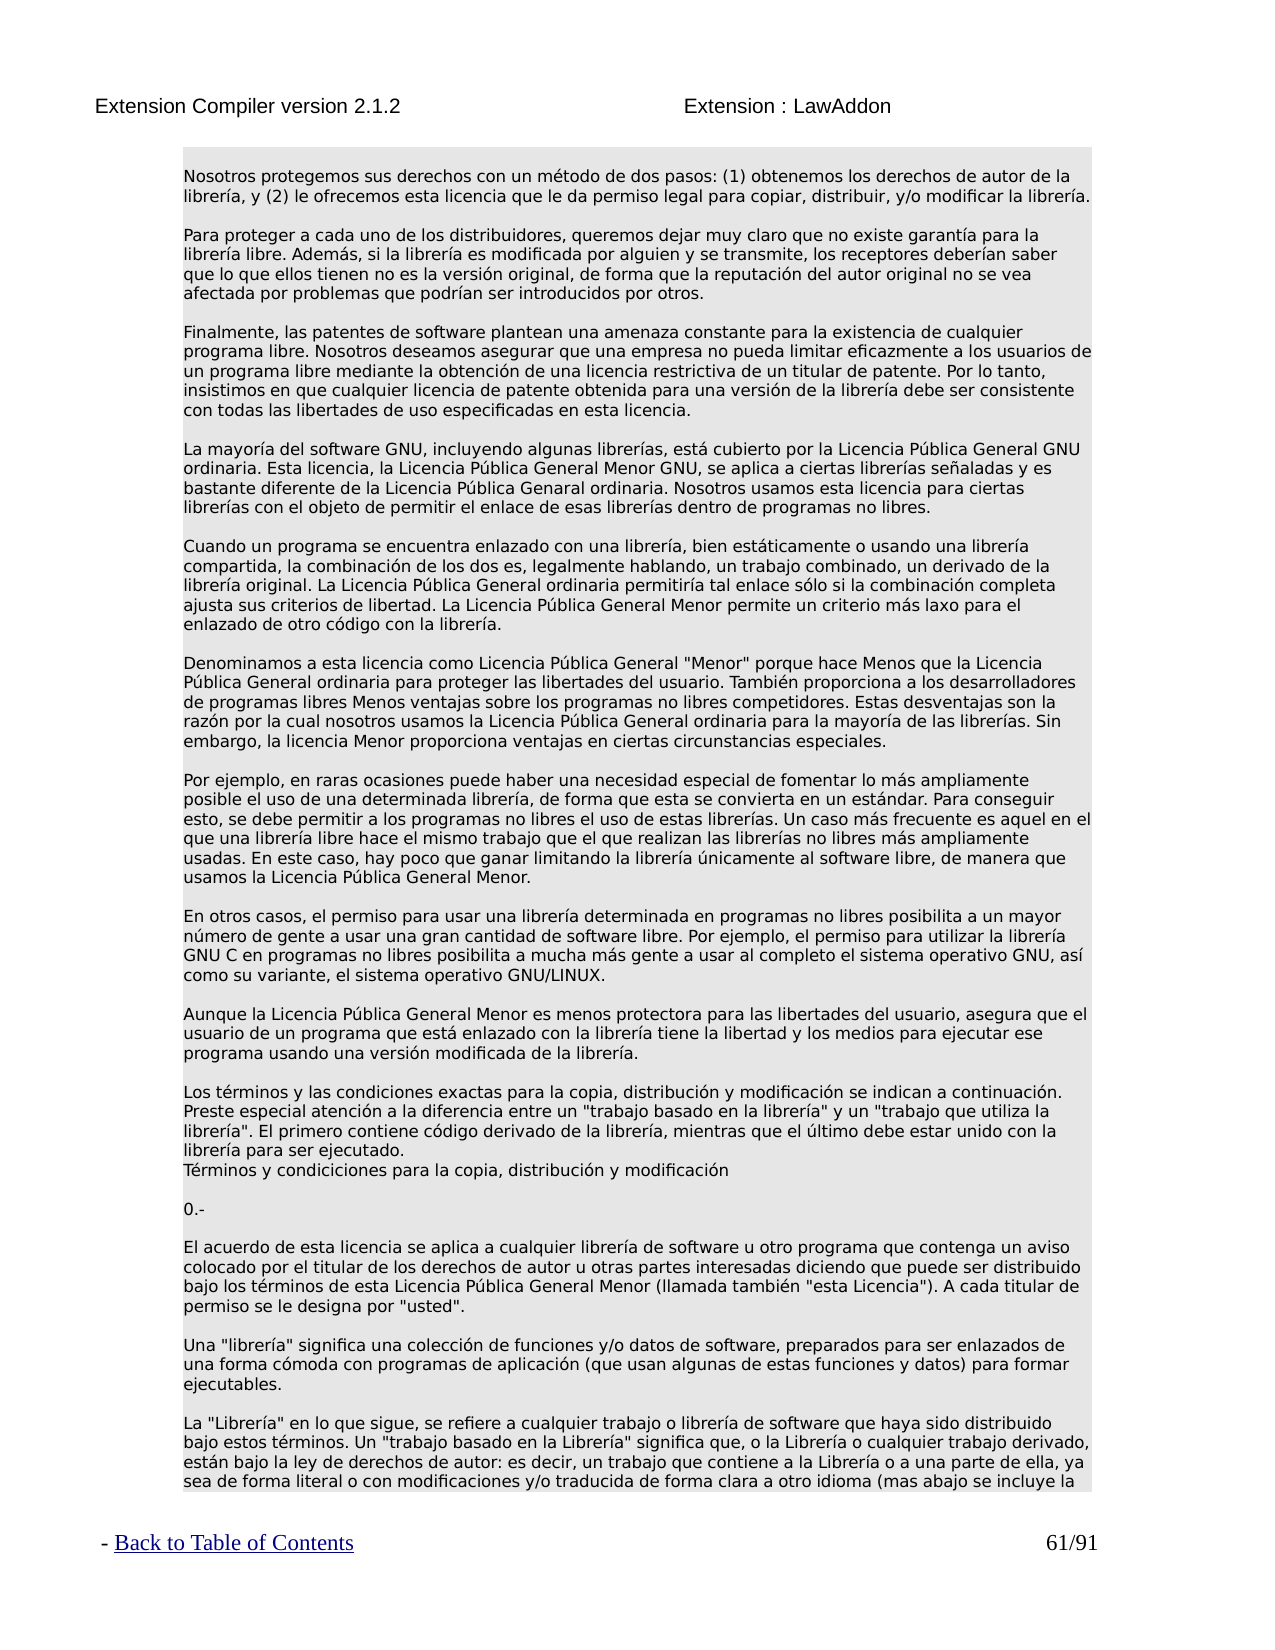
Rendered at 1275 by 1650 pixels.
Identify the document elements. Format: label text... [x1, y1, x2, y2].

text Una "librería" significa una colección de funciones y/o datos de software, preparados para ser enlazados de una forma cómoda con programas de aplicación (que usan algunas de estas funciones y datos) para formar ejecutables. [183, 1336, 1092, 1394]
text Términos y condiciciones para la copia, distribución y modificación [183, 1160, 1092, 1180]
text Finalmente, las patentes de software plantean una amenaza constante para la existencia de cualquier programa libre. Nosotros deseamos asegurar que una empresa no pueda limitar eficazmente a los usuarios de un programa libre mediante la obtención de una licencia restrictiva de un titular de patente. Por lo tanto, insistimos en que cualquier licencia de patente obtenida para una versión de la librería debe ser consistente con todas las libertades de uso especificadas en esta licencia. [183, 323, 1092, 420]
text El acuerdo de esta licencia se aplica a cualquier librería de software u otro programa que contenga un aviso colocado por el titular de los derechos de autor u otras partes interesadas diciendo que puede ser distribuido bajo los términos de esta Licencia Pública General Menor (llamada también "esta Licencia"). A cada titular de permiso se le designa por "usted". [183, 1238, 1092, 1316]
text Los términos y las condiciones exactas para la copia, distribución y modificación se indican a continuación. Preste especial atención a la diferencia entre un "trabajo basado en la librería" y un "trabajo que utiliza la librería". El primero contiene código derivado de la librería, mientras que el último debe estar unido con la librería para ser ejecutado. [183, 1082, 1092, 1160]
text La "Librería" en lo que sigue, se refiere a cualquier trabajo o librería de software que haya sido distribuido bajo estos términos. Un "trabajo basado en la Librería" significa que, o la Librería o cualquier trabajo derivado, están bajo la ley de derechos de autor: es decir, un trabajo que contiene a la Librería o a una parte de ella, ya sea de forma literal o con modificaciones y/o traducida de forma clara a otro idioma (mas abajo se incluye la [183, 1414, 1092, 1492]
text Para proteger a cada uno de los distribuidores, queremos dejar muy claro que no existe garantía para la librería libre. Además, si la librería es modificada por alguien y se transmite, los receptores deberían saber que lo que ellos tienen no es la versión original, de forma que la reputación del autor original no se vea afectada por problemas que podrían ser introducidos por otros. [183, 225, 1092, 303]
text En otros casos, el permiso para usar una librería determinada en programas no libres posibilita a un mayor número de gente a usar una gran cantidad de software libre. Por ejemplo, el permiso para utilizar la librería GNU C en programas no libres posibilita a mucha más gente a usar al completo el sistema operativo GNU, así como su variante, el sistema operativo GNU/LINUX. [183, 907, 1092, 985]
text Nosotros protegemos sus derechos con un método de dos pasos: (1) obtenemos los derechos de autor de la librería, y (2) le ofrecemos esta licencia que le da permiso legal para copiar, distribuir, y/o modificar la librería. [183, 167, 1092, 206]
text Aunque la Licencia Pública General Menor es menos protectora para las libertades del usuario, asegura que el usuario de un programa que está enlazado con la librería tiene la libertad y los medios para ejecutar ese programa usando una versión modificada de la librería. [183, 1004, 1092, 1063]
text Por ejemplo, en raras ocasiones puede haber una necesidad especial de fomentar lo más ampliamente posible el uso de una determinada librería, de forma que esta se convierta en un estándar. Para conseguir esto, se debe permitir a los programas no libres el uso de estas librerías. Un caso más frecuente es aquel en el que una librería libre hace el mismo trabajo que el que realizan las librerías no libres más ampliamente usadas. En este caso, hay poco que ganar limitando la librería únicamente al software libre, de manera que usamos la Licencia Pública General Menor. [183, 771, 1092, 888]
text La mayoría del software GNU, incluyendo algunas librerías, está cubierto por la Licencia Pública General GNU ordinaria. Esta licencia, la Licencia Pública General Menor GNU, se aplica a ciertas librerías señaladas y es bastante diferente de la Licencia Pública Genaral ordinaria. Nosotros usamos esta licencia para ciertas librerías con el objeto de permitir el enlace de esas librerías dentro de programas no libres. [183, 440, 1092, 518]
text 0.- [183, 1199, 1092, 1219]
text Cuando un programa se encuentra enlazado con una librería, bien estáticamente o usando una librería compartida, la combinación de los dos es, legalmente hablando, un trabajo combinado, un derivado de la librería original. La Licencia Pública General ordinaria permitiría tal enlace sólo si la combinación completa ajusta sus criterios de libertad. La Licencia Pública General Menor permite un criterio más laxo para el enlazado de otro código con la librería. [183, 537, 1092, 634]
text Denominamos a esta licencia como Licencia Pública General "Menor" porque hace Menos que la Licencia Pública General ordinaria para proteger las libertades del usuario. También proporciona a los desarrolladores de programas libres Menos ventajas sobre los programas no libres competidores. Estas desventajas son la razón por la cual nosotros usamos la Licencia Pública General ordinaria para la mayoría de las librerías. Sin embargo, la licencia Menor proporciona ventajas en ciertas circunstancias especiales. [183, 654, 1092, 751]
